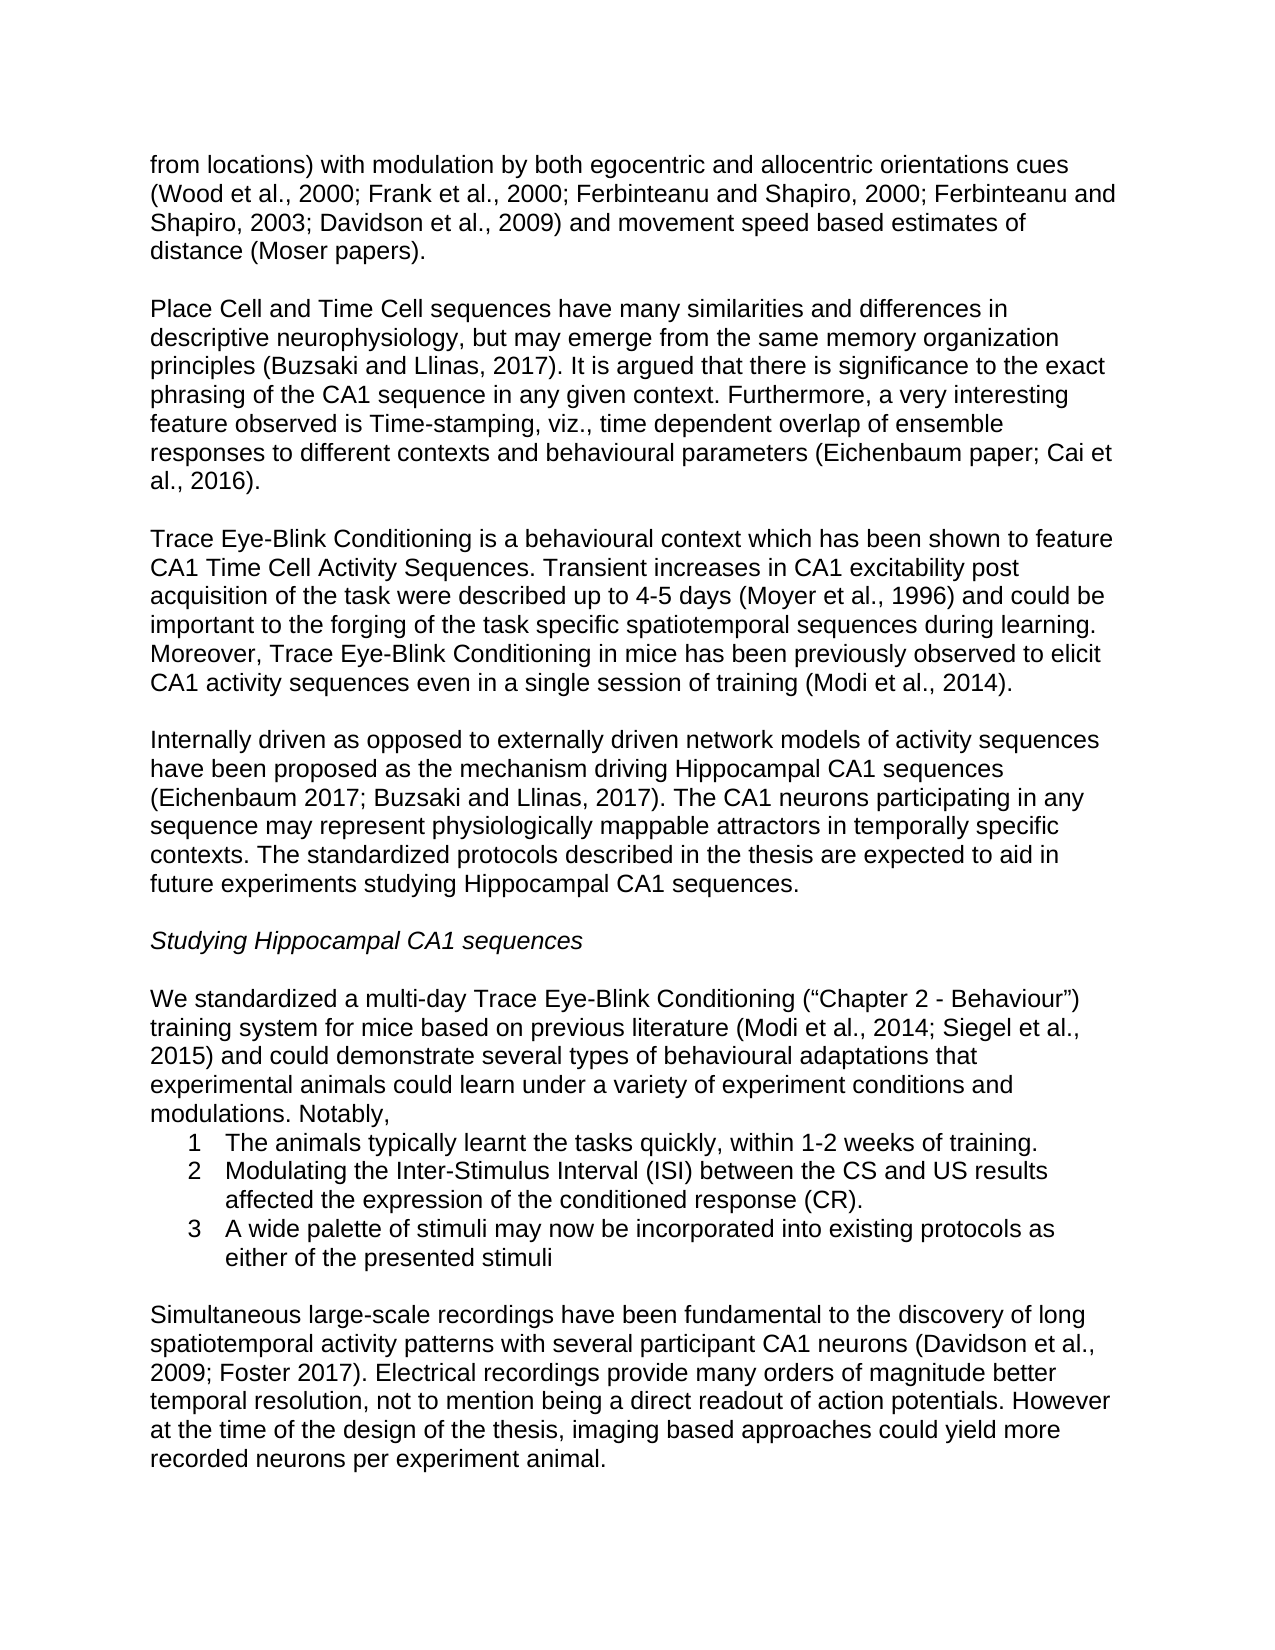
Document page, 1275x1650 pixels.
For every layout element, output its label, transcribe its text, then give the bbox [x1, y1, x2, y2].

text Simultaneous large-scale recordings have been fundamental to the discovery of long spatiotemporal activity patterns with several participant CA1 neurons (Davidson et al., 2009; Foster 2017). Electrical recordings provide many orders of magnitude better temporal resolution, not to mention being a direct readout of action potentials. However at the time of the design of the thesis, imaging based approaches could yield more recorded neurons per experiment animal. [150, 1300, 1125, 1472]
list A wide palette of stimuli may now be incorporated into existing protocols as either of the presented stimuli [187, 1214, 1125, 1271]
text from locations) with modulation by both egocentric and allocentric orientations cues (Wood et al., 2000; Frank et al., 2000; Ferbinteanu and Shapiro, 2000; Ferbinteanu and Shapiro, 2003; Davidson et al., 2009) and movement speed based estimates of distance (Moser papers). [150, 150, 1125, 265]
text Trace Eye-Blink Conditioning is a behavioural context which has been shown to feature CA1 Time Cell Activity Sequences. Transient increases in CA1 excitability post acquisition of the task were described up to 4-5 days (Moyer et al., 1996) and could be important to the forging of the task specific spatiotemporal sequences during learning. Moreover, Trace Eye-Blink Conditioning in mice has been previously observed to elicit CA1 activity sequences even in a single session of training (Modi et al., 2014). [150, 524, 1125, 696]
text Internally driven as opposed to externally driven network models of activity sequences have been proposed as the mechanism driving Hippocampal CA1 sequences (Eichenbaum 2017; Buzsaki and Llinas, 2017). The CA1 neurons participating in any sequence may represent physiologically mappable attractors in temporally specific contexts. The standardized protocols described in the thesis are expected to aid in future experiments studying Hippocampal CA1 sequences. [150, 725, 1125, 897]
text Studying Hippocampal CA1 sequences [150, 926, 1125, 955]
text Place Cell and Time Cell sequences have many similarities and differences in descriptive neurophysiology, but may emerge from the same memory organization principles (Buzsaki and Llinas, 2017). It is argued that there is significance to the exact phrasing of the CA1 sequence in any given context. Furthermore, a very interesting feature observed is Time-stamping, viz., time dependent overlap of ensemble responses to different contexts and behavioural parameters (Eichenbaum paper; Cai et al., 2016). [150, 294, 1125, 495]
list The animals typically learnt the tasks quickly, within 1-2 weeks of training. [187, 1127, 1125, 1156]
text We standardized a multi-day Trace Eye-Blink Conditioning (“Chapter 2 - Behaviour”) training system for mice based on previous literature (Modi et al., 2014; Siegel et al., 2015) and could demonstrate several types of behavioural adaptations that experimental animals could learn under a variety of experiment conditions and modulations. Notably, [150, 984, 1125, 1127]
list Modulating the Inter-Stimulus Interval (ISI) between the CS and US results affected the expression of the conditioned response (CR). [187, 1156, 1125, 1214]
